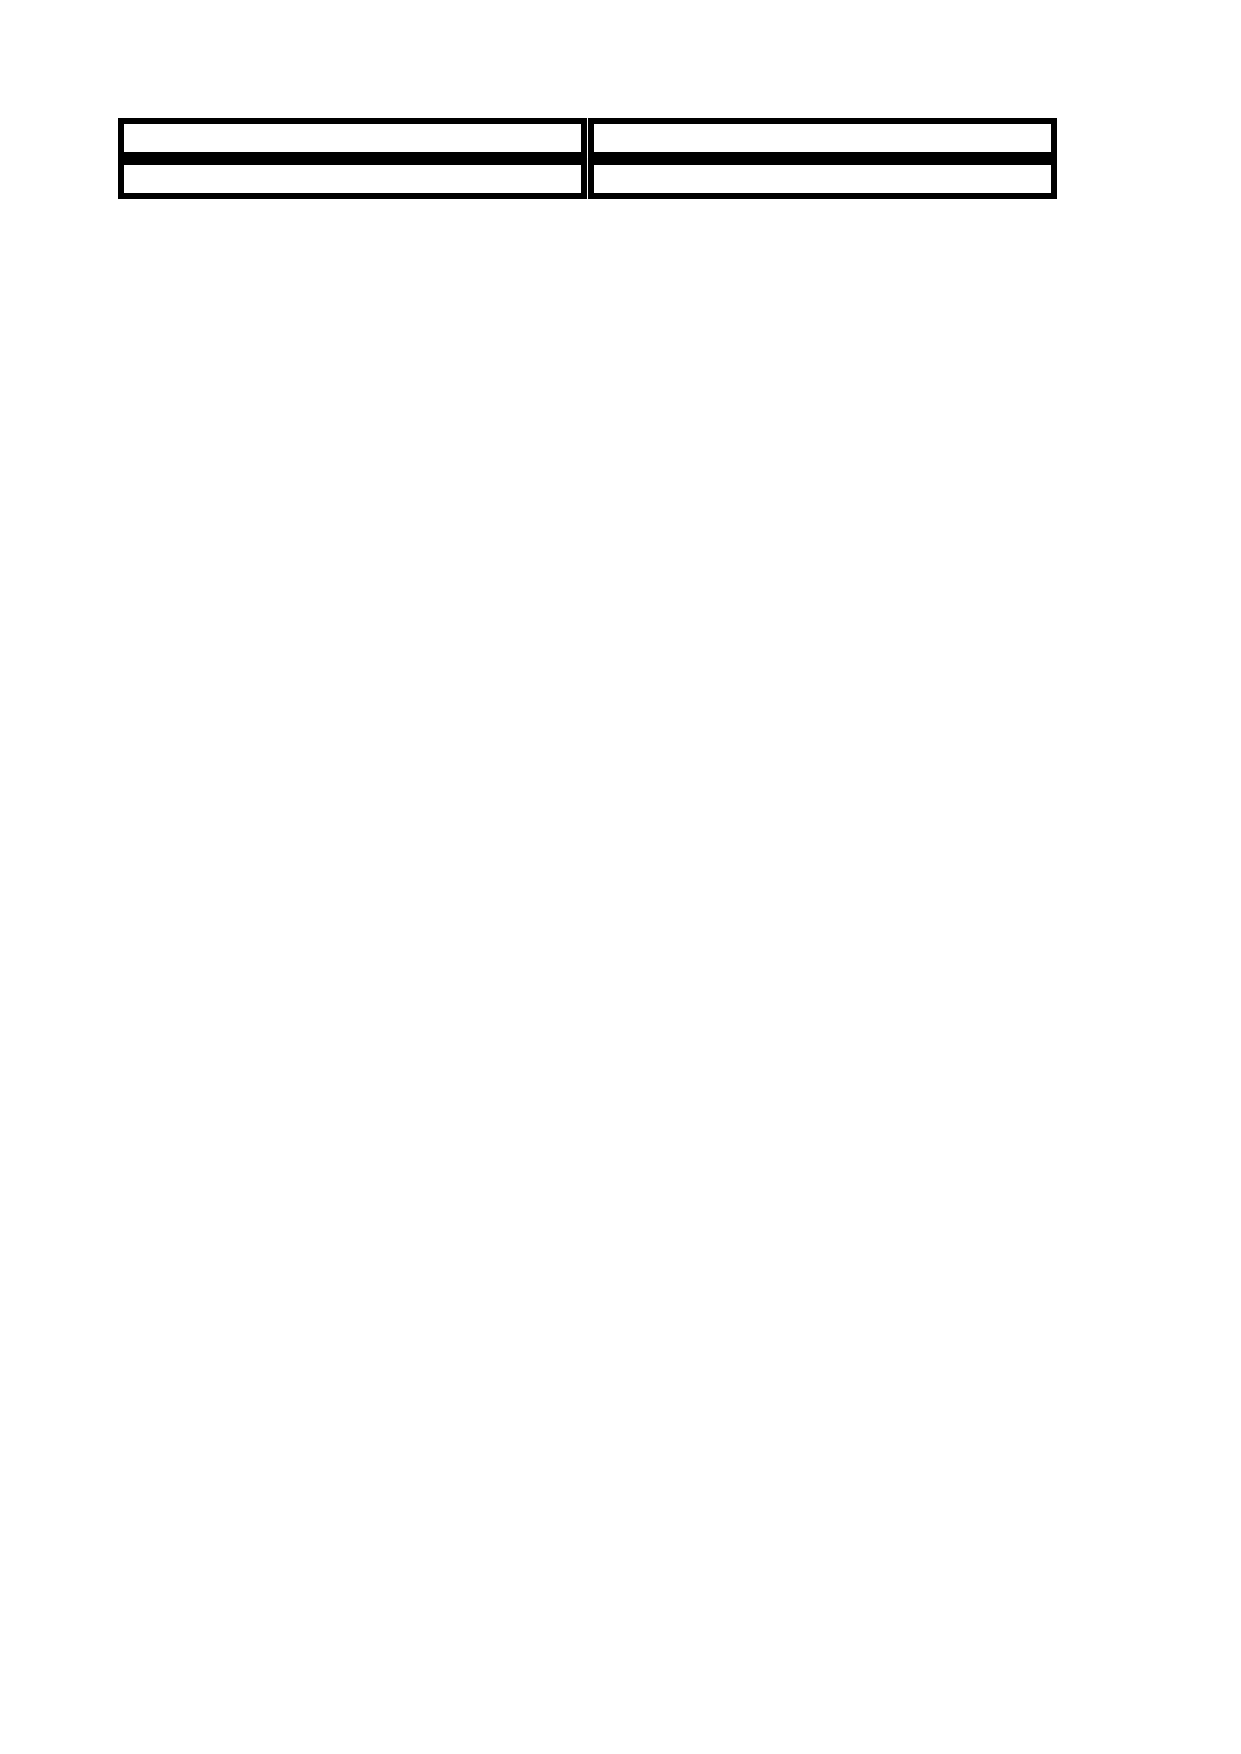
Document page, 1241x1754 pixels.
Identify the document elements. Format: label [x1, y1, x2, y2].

table_cell [594, 165, 1051, 193]
table_header [594, 124, 1051, 152]
table_header [124, 124, 581, 152]
table_cell [124, 165, 581, 193]
